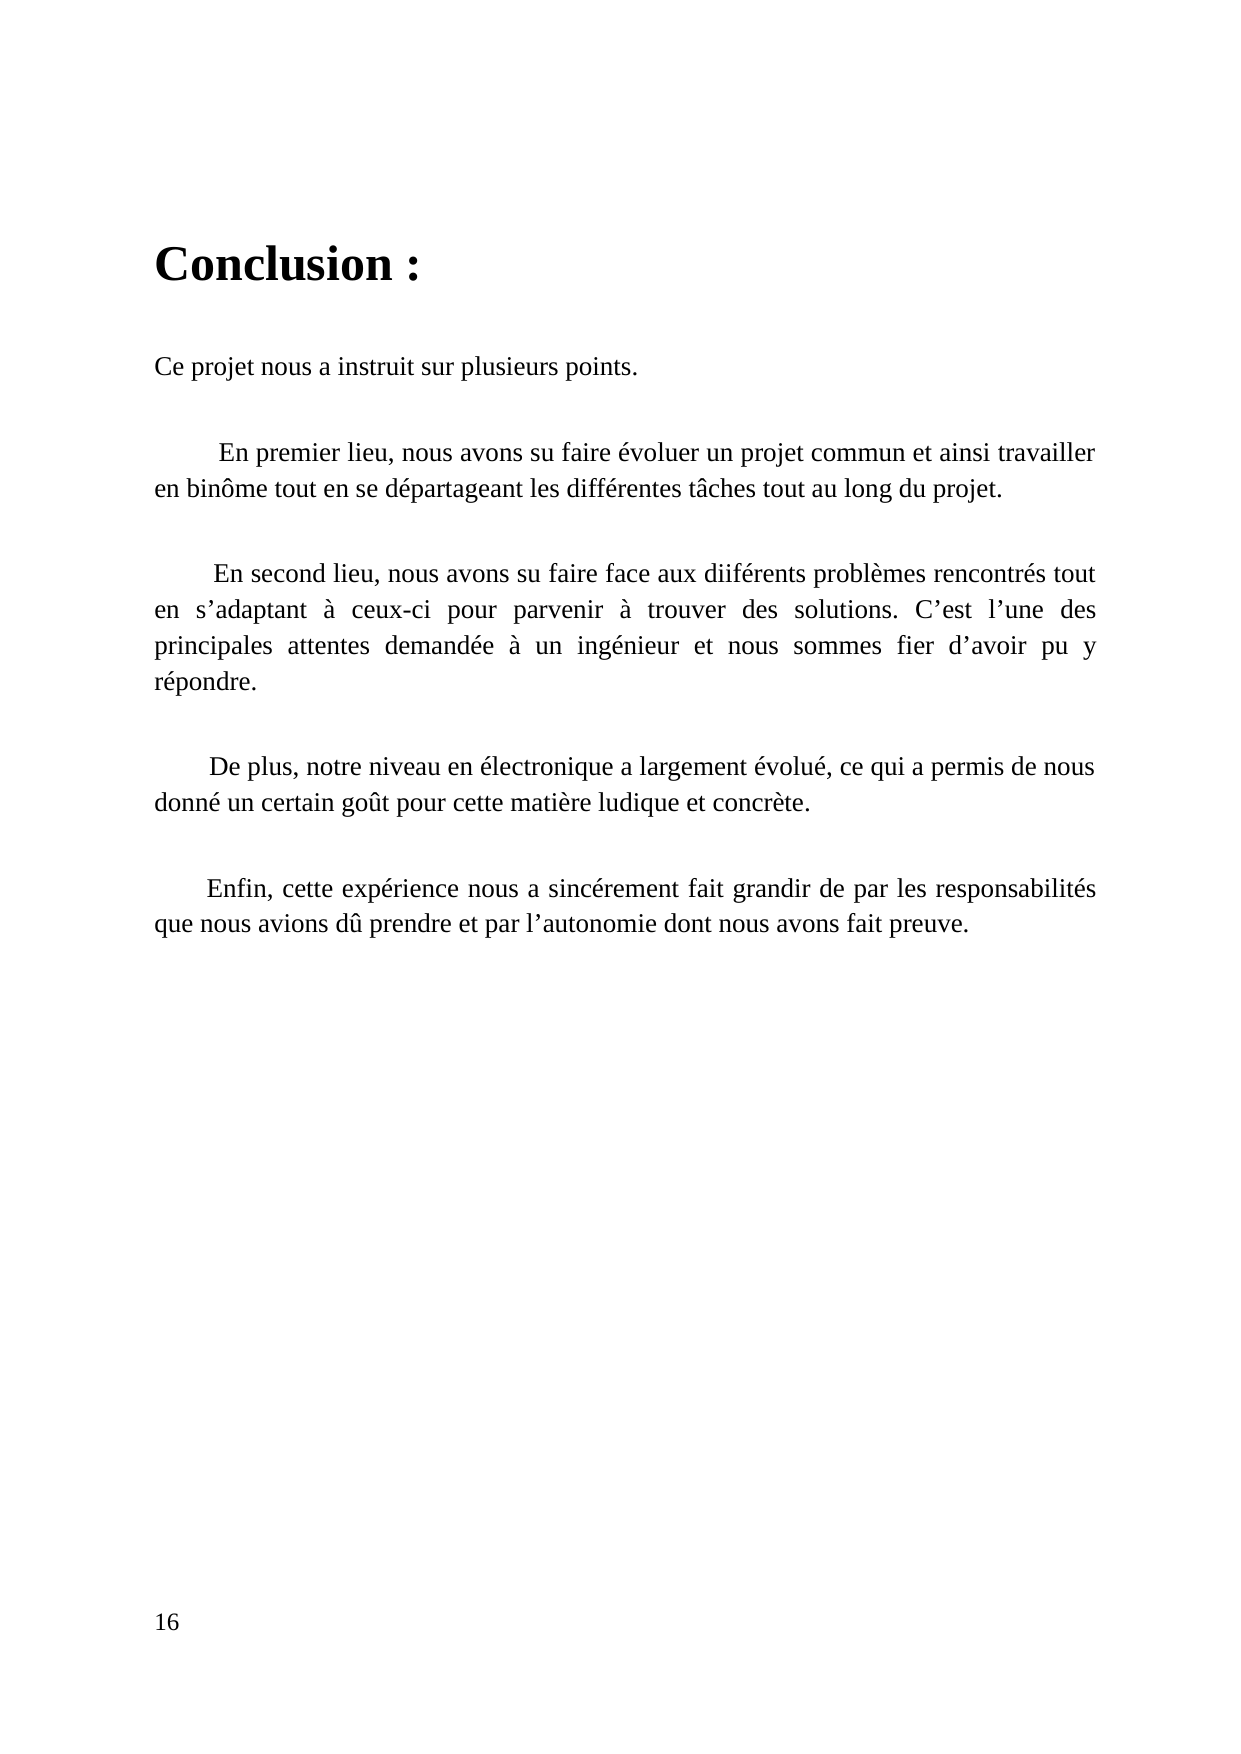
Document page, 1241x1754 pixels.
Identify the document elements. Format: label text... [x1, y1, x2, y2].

text Enfin, cette expérience nous a sincérement fait grandir de par les responsabilités que nous avions dû prendre et par l’autonomie dont nous avons fait preuve. [154, 872, 1098, 939]
text En second lieu, nous avons su faire face aux diiférents problèmes rencontrés tout en s’adaptant à ceux-ci pour parvenir à trouver des solutions. C’est l’une des principales attentes demandée à un ingénieur et nous sommes fier d’avoir pu y répondre. [154, 557, 1098, 696]
text De plus, notre niveau en électronique a largement évolué, ce qui a permis de nous donné un certain goût pour cette matière ludique et concrète. [154, 750, 1098, 817]
text Conclusion : [154, 234, 1098, 292]
text Ce projet nous a instruit sur plusieurs points. [154, 350, 1098, 381]
text En premier lieu, nous avons su faire évoluer un projet commun et ainsi travailler en binôme tout en se départageant les différentes tâches tout au long du projet. [154, 436, 1098, 503]
